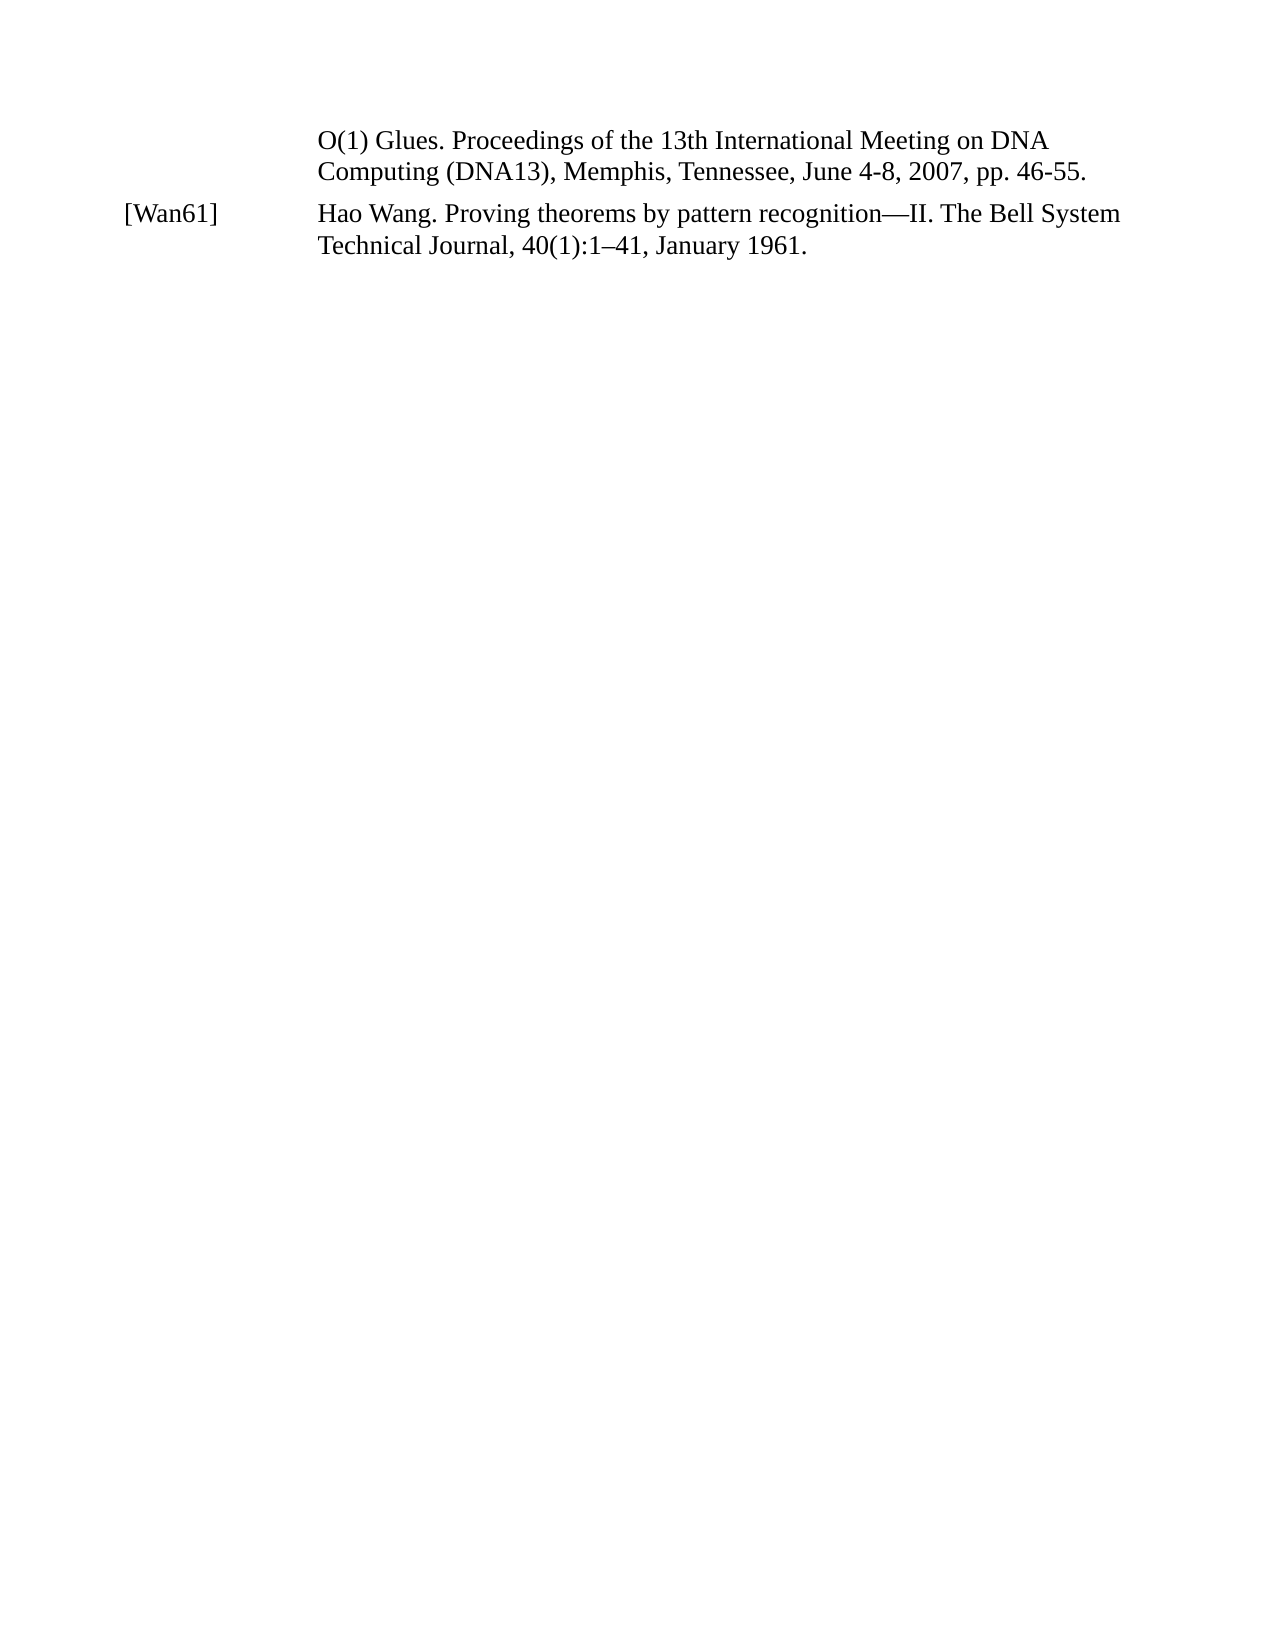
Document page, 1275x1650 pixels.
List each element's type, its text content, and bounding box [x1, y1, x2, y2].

table_cell [Wan61] [118, 192, 312, 266]
table_cell [118, 118, 312, 192]
table_cell [312, 266, 1157, 308]
table_cell [118, 266, 312, 308]
table_cell Hao Wang. Proving theorems by pattern recognition—II. The Bell System Technical Journal, 40(1):1–41, January 1961. [312, 192, 1157, 266]
table_cell O(1) Glues. Proceedings of the 13th International Meeting on DNA Computing (DNA13), Memphis, Tennessee, June 4-8, 2007, pp. 46-55. [312, 118, 1157, 192]
